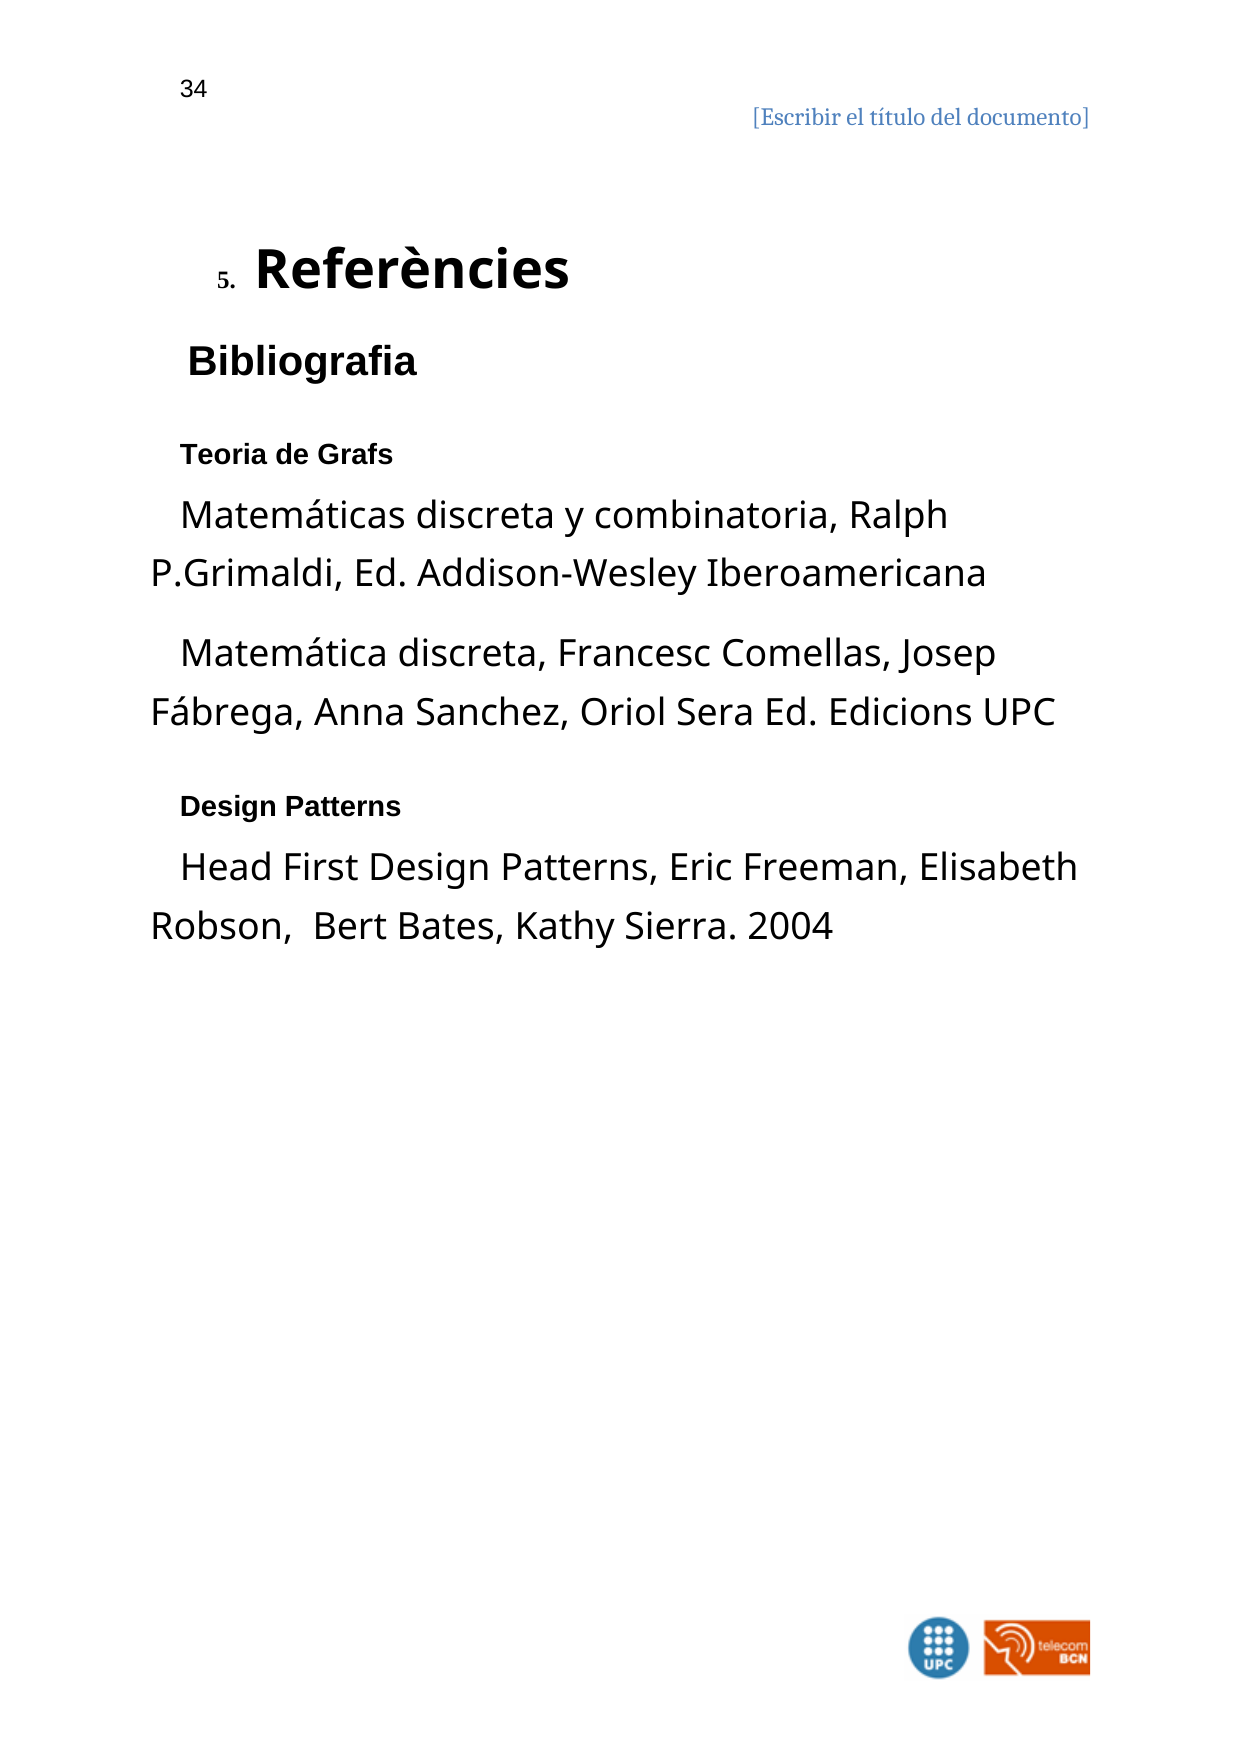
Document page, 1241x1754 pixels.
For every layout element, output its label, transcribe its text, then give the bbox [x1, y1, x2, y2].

subtitle Referències [217, 230, 1090, 304]
subtitle Design Patterns [150, 789, 1090, 823]
text Matemática discreta, Francesc Comellas, Josep Fábrega, Anna Sanchez, Oriol Sera Ed. Edicions UPC [150, 626, 1090, 736]
text Head First Design Patterns, Eric Freeman, Elisabeth Robson, Bert Bates, Kathy Sierra. 2004 [150, 840, 1090, 950]
subtitle Teoria de Grafs [150, 437, 1090, 471]
text Matemáticas discreta y combinatoria, Ralph P.Grimaldi, Ed. Addison-Wesley Iberoamericana [150, 488, 1090, 598]
subtitle Bibliografia [187, 336, 1090, 384]
picture [904, 1614, 1091, 1681]
